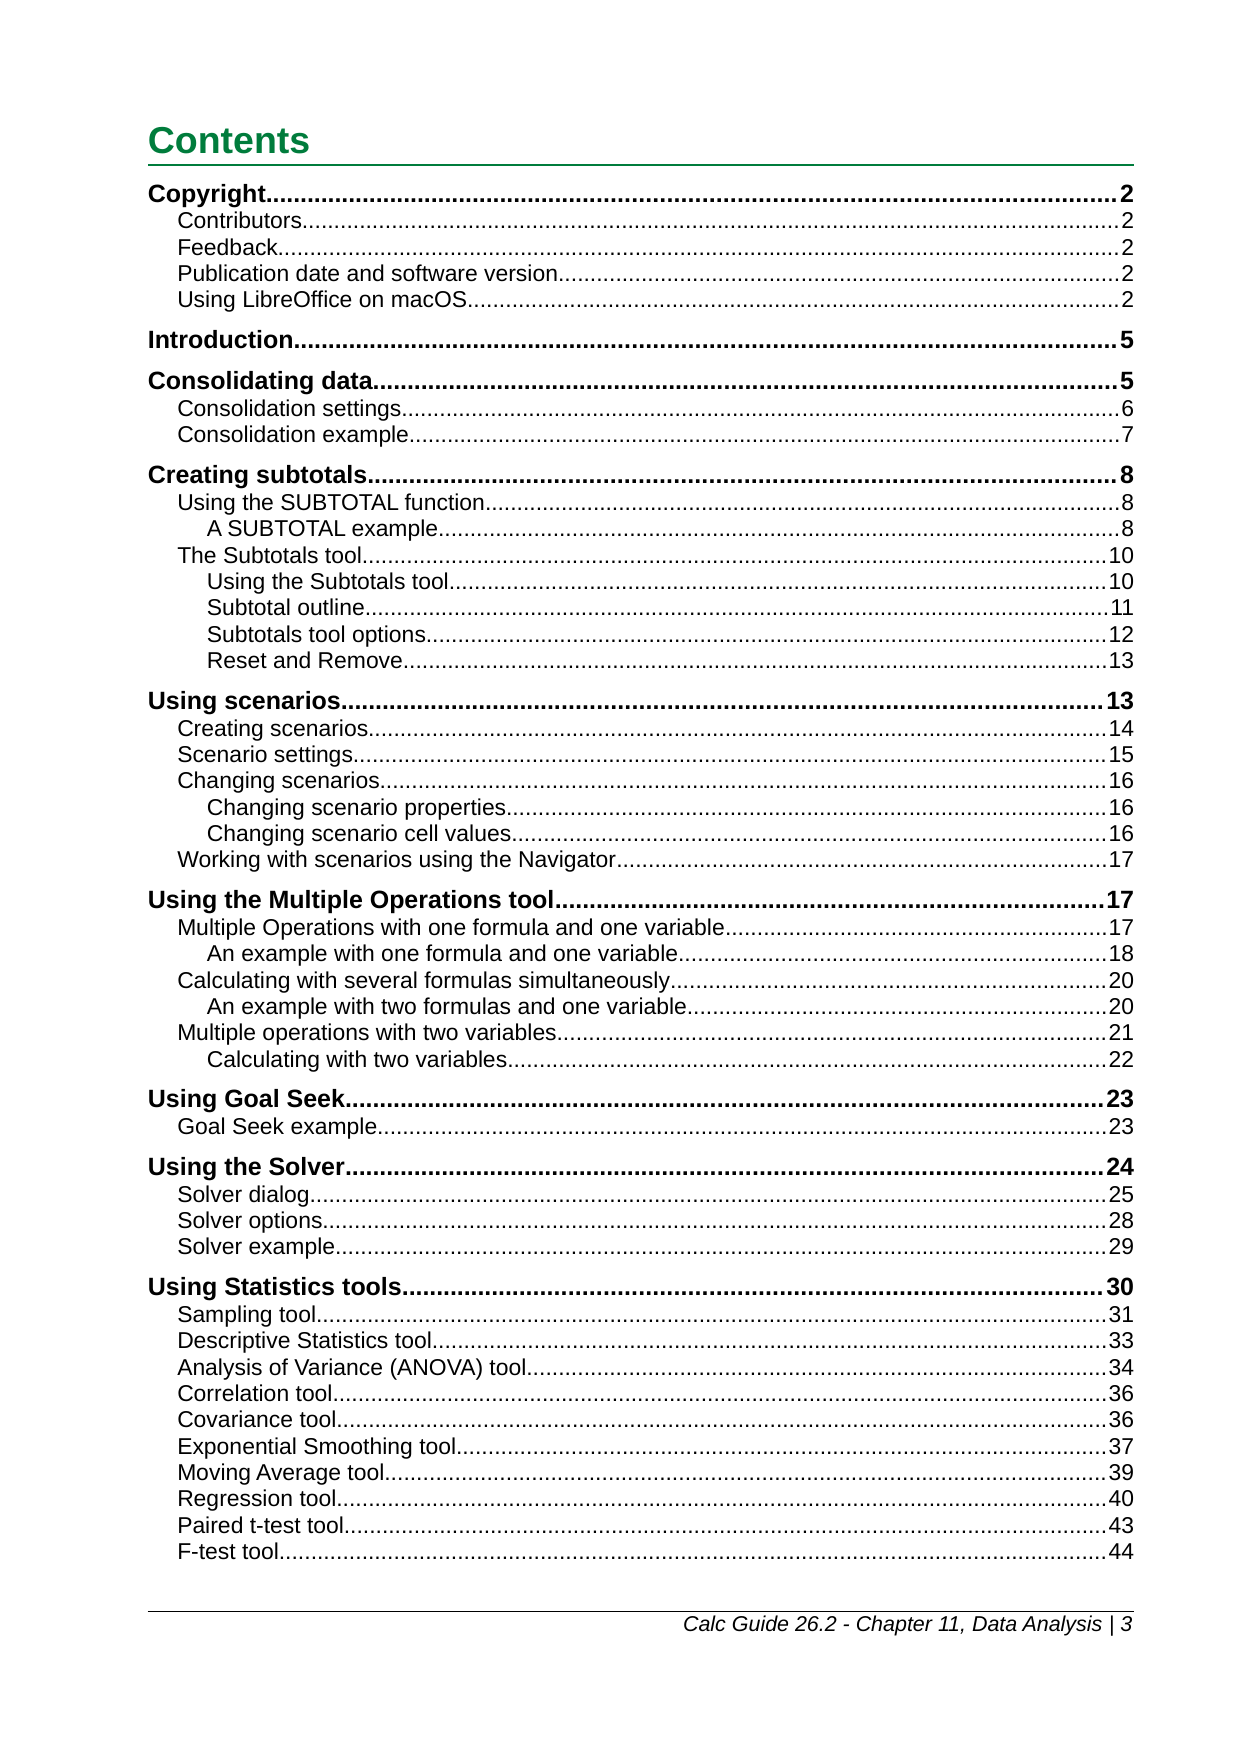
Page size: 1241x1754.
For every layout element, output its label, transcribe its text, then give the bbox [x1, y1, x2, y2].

text Sampling tool 31 [177, 1301, 1134, 1327]
text Calculating with two variables 22 [207, 1046, 1134, 1072]
text Using Goal Seek 23 [148, 1084, 1134, 1113]
text Multiple Operations with one formula and one variable 17 [177, 914, 1134, 940]
text Solver options 28 [177, 1207, 1134, 1233]
text Goal Seek example 23 [177, 1113, 1134, 1139]
text Reset and Remove 13 [207, 647, 1134, 673]
text Consolidation example 7 [177, 421, 1134, 448]
text Using LibreOffice on macOS 2 [177, 286, 1134, 313]
text Calculating with several formulas simultaneously 20 [177, 967, 1134, 993]
text Covariance tool 36 [177, 1406, 1134, 1433]
text Introduction 5 [148, 325, 1134, 354]
text An example with one formula and one variable 18 [207, 940, 1134, 967]
text Using scenarios 13 [148, 686, 1134, 714]
text Subtotals tool options 12 [207, 621, 1134, 647]
text A SUBTOTAL example 8 [207, 515, 1134, 542]
text An example with two formulas and one variable 20 [207, 993, 1134, 1019]
text Analysis of Variance (ANOVA) tool 34 [177, 1353, 1134, 1380]
text Publication date and software version 2 [177, 260, 1134, 286]
text Correlation tool 36 [177, 1380, 1134, 1406]
text Changing scenario properties 16 [207, 794, 1134, 820]
text Creating subtotals 8 [148, 460, 1134, 489]
text Consolidating data 5 [148, 366, 1134, 395]
text Subtotal outline 11 [207, 594, 1134, 621]
text Using Statistics tools 30 [148, 1272, 1134, 1301]
text Consolidation settings 6 [177, 395, 1134, 421]
text Moving Average tool 39 [177, 1459, 1134, 1485]
text Descriptive Statistics tool 33 [177, 1327, 1134, 1353]
text Using the SUBTOTAL function 8 [177, 489, 1134, 515]
text F-test tool 44 [177, 1538, 1134, 1564]
text Feedback 2 [177, 234, 1134, 260]
text Scenario settings 15 [177, 741, 1134, 767]
text Using the Solver 24 [148, 1152, 1134, 1181]
text Working with scenarios using the Navigator 17 [177, 846, 1134, 873]
text Copyright 2 [148, 179, 1134, 207]
text Solver dialog 25 [177, 1181, 1134, 1207]
text Using the Multiple Operations tool 17 [148, 885, 1134, 914]
text Multiple operations with two variables 21 [177, 1019, 1134, 1046]
text Exponential Smoothing tool 37 [177, 1433, 1134, 1459]
text Changing scenario cell values 16 [207, 820, 1134, 846]
text Using the Subtotals tool 10 [207, 568, 1134, 594]
text Paired t-test tool 43 [177, 1512, 1134, 1538]
subtitle Contents [148, 118, 1134, 164]
text The Subtotals tool 10 [177, 542, 1134, 568]
text Regression tool 40 [177, 1485, 1134, 1512]
text Solver example 29 [177, 1233, 1134, 1260]
text Changing scenarios 16 [177, 767, 1134, 794]
text Contributors 2 [177, 207, 1134, 234]
text Creating scenarios 14 [177, 714, 1134, 741]
